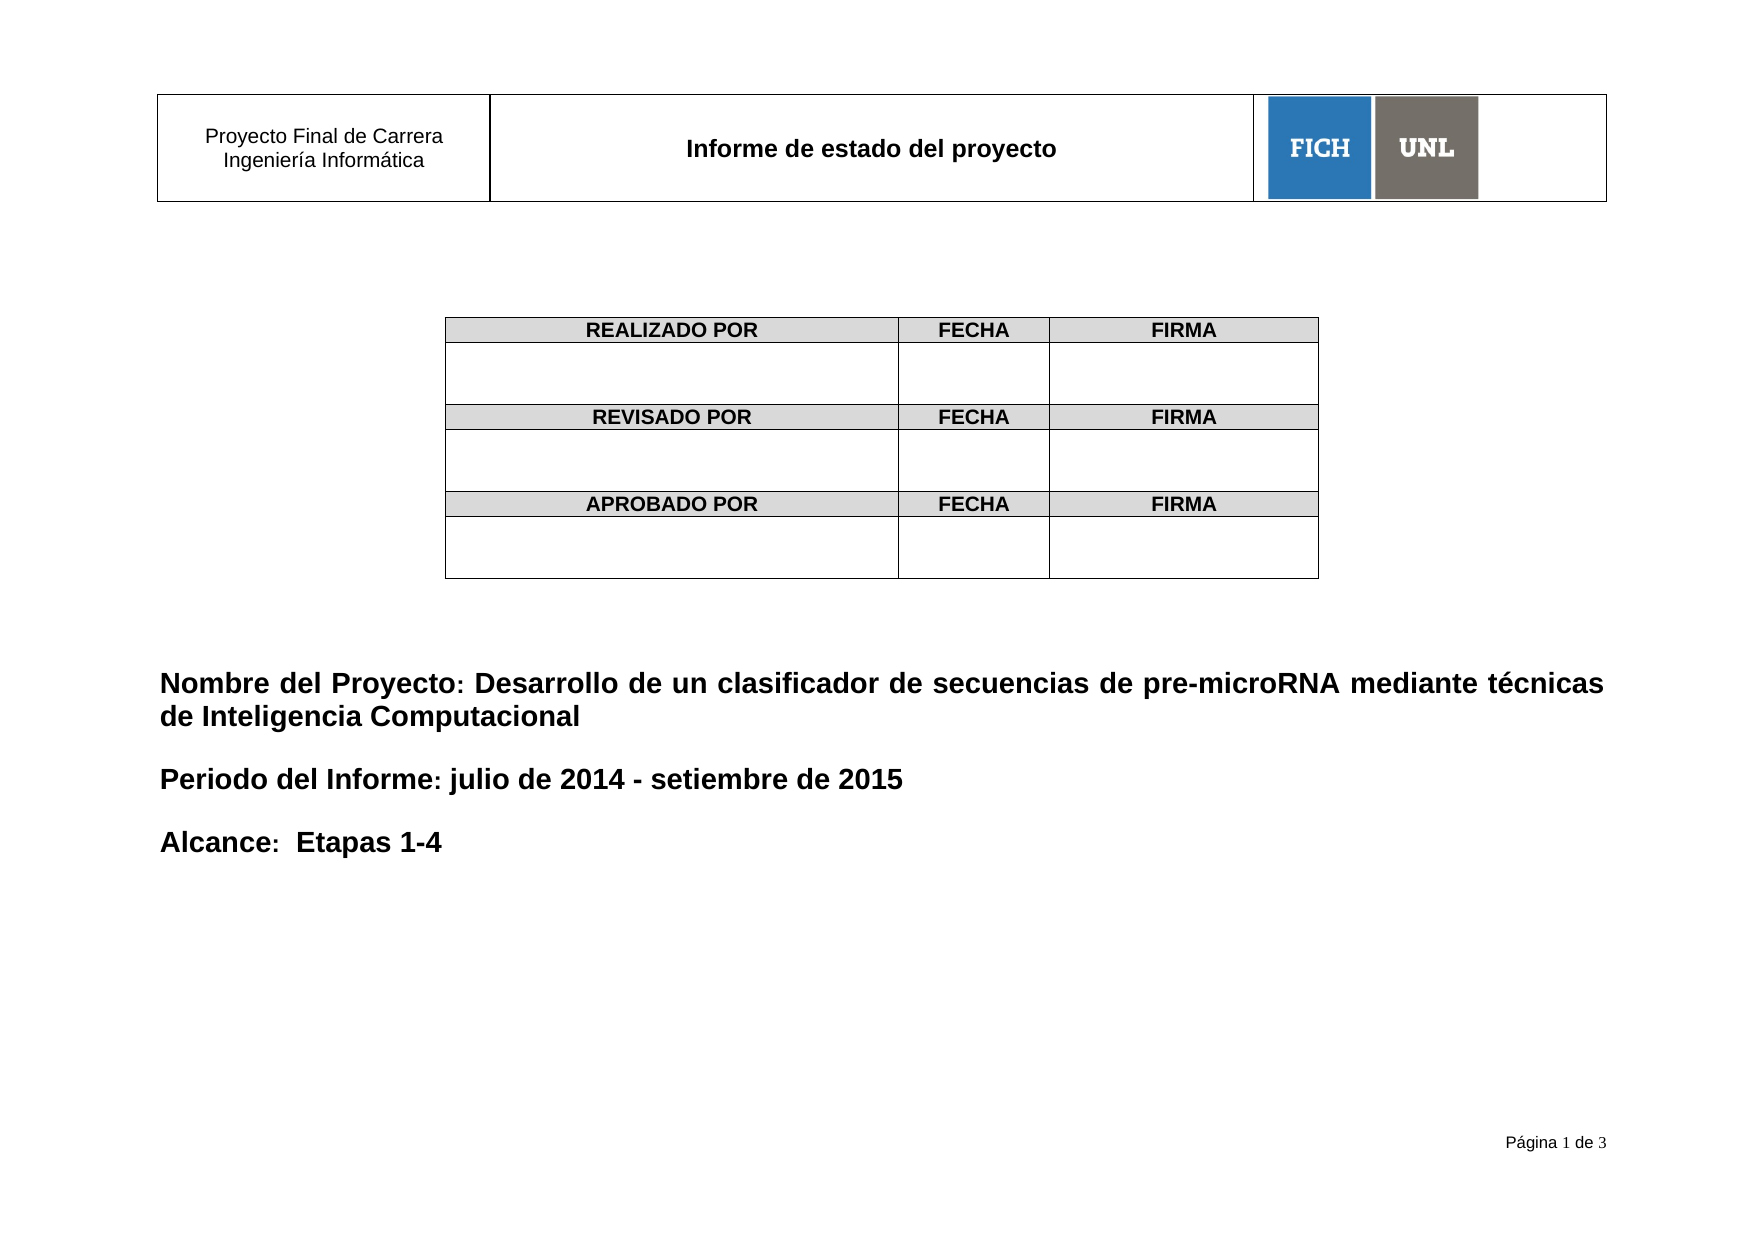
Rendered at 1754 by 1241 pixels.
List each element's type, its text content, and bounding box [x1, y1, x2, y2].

table_cell APROBADO POR [446, 492, 898, 516]
table_header FIRMA [1050, 318, 1318, 342]
table_cell FECHA [899, 492, 1049, 516]
table_cell FIRMA [1050, 405, 1318, 429]
table_header REALIZADO POR [446, 318, 898, 342]
picture [1265, 95, 1481, 201]
table_cell [899, 430, 1049, 491]
table_cell [1050, 517, 1318, 578]
table_cell FIRMA [1050, 492, 1318, 516]
table_cell [446, 343, 898, 404]
table_header FECHA [899, 318, 1049, 342]
table_cell [899, 343, 1049, 404]
table_cell REVISADO POR [446, 405, 898, 429]
table_cell [899, 517, 1049, 578]
table_cell [1050, 343, 1318, 404]
text Periodo del Informe: julio de 2014 - setiembre de 2015 [159, 762, 1606, 796]
text Nombre del Proyecto: Desarrollo de un clasificador de secuencias de pre-microRNA mediante técnicas de Inteligencia Computacional [159, 666, 1606, 733]
text Alcance: Etapas 1-4 [159, 825, 1606, 858]
table_cell [1050, 430, 1318, 491]
table_cell [446, 517, 898, 578]
table_cell [446, 430, 898, 491]
table_cell FECHA [899, 405, 1049, 429]
